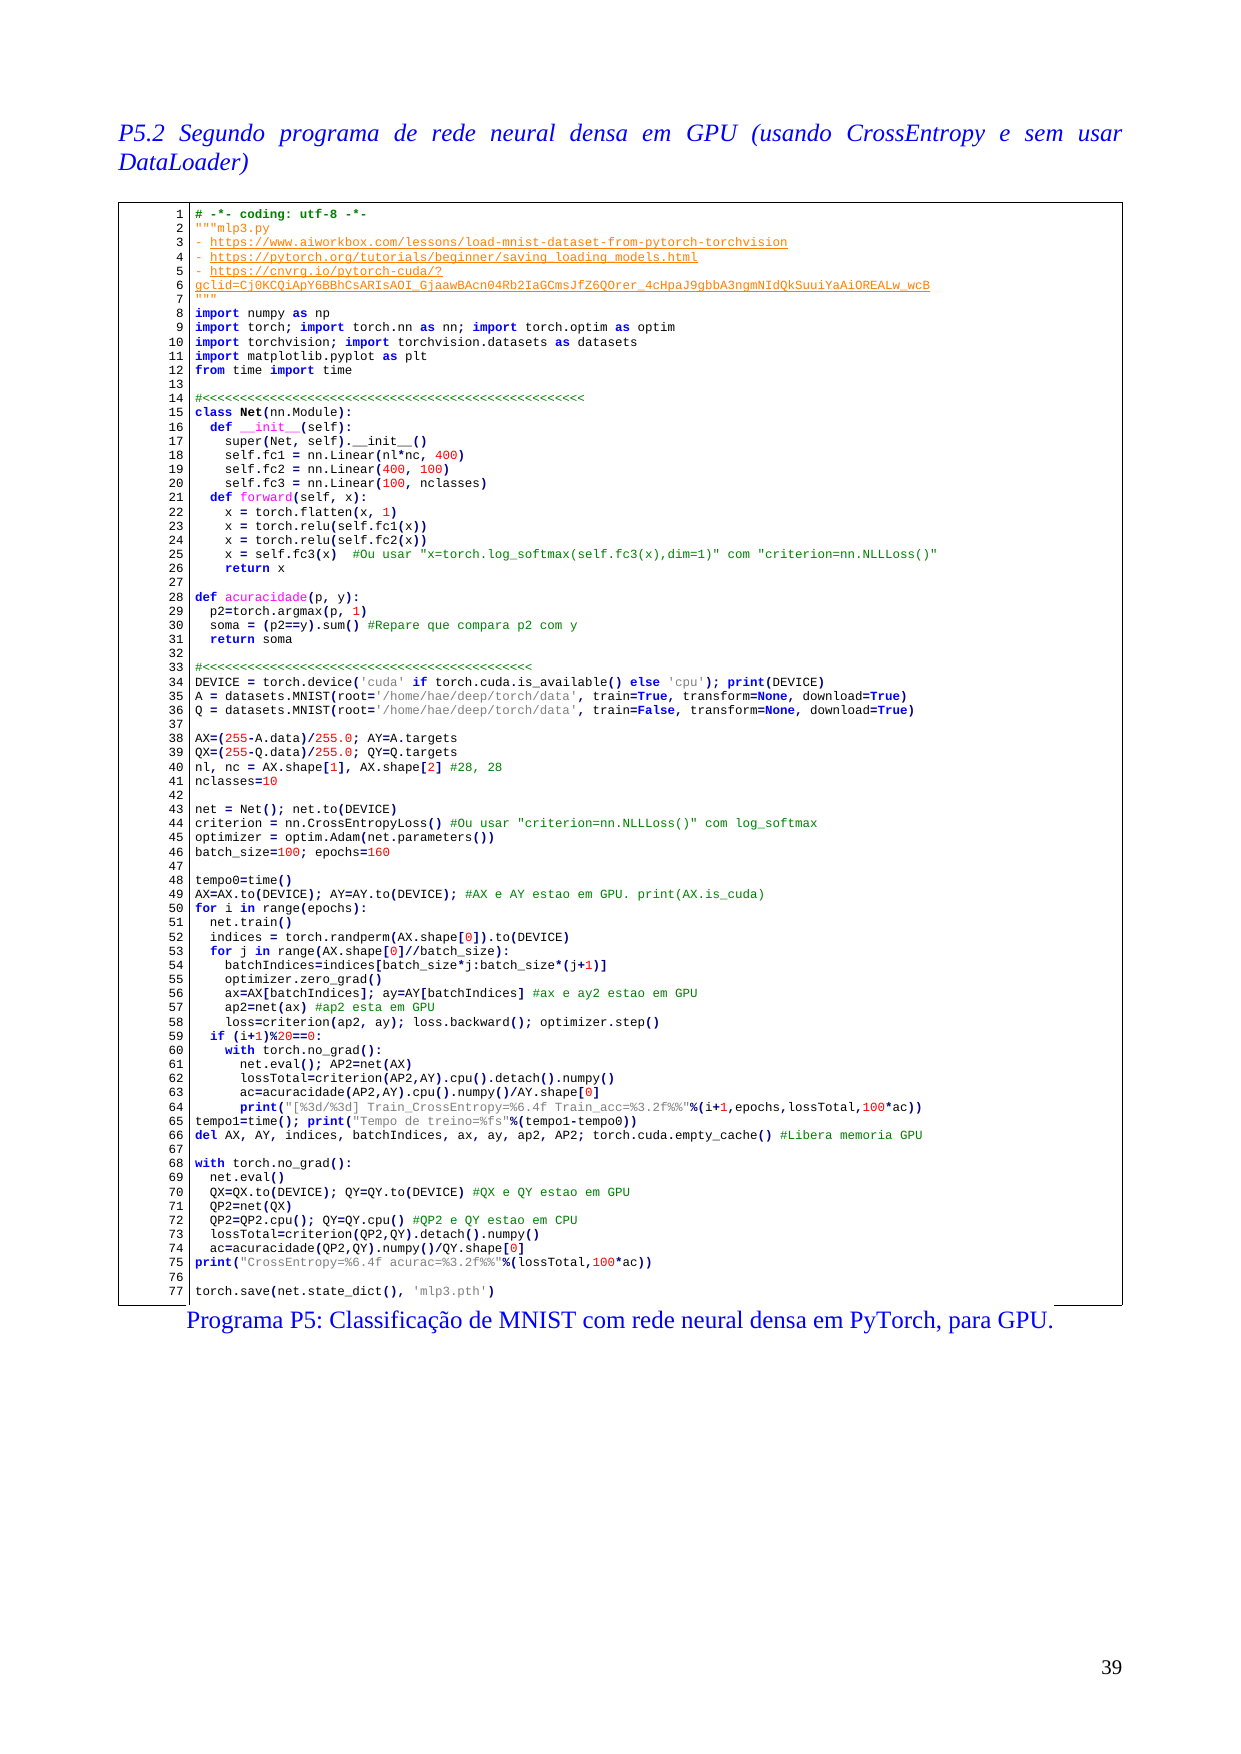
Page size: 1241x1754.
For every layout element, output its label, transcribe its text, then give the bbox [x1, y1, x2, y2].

table_header # -*- coding: utf-8 -*- """mlp3.py - https://www.aiworkbox.com/lessons/load-mnist-dataset-from-pytorch-torchvision - https://pytorch.org/tutorials/beginner/saving_loading_models.html - https://cnvrg.io/pytorch-cuda/?gclid=Cj0KCQiApY6BBhCsARIsAOI_GjaawBAcn04Rb2IaGCmsJfZ6QOrer_4cHpaJ9gbbA3ngmNIdQkSuuiYaAiOREALw_wcB """ import numpy as np import torch; import torch.nn as nn; import torch.optim as optim import torchvision; import torchvision.datasets as datasets import matplotlib.pyplot as plt from time import time #<<<<<<<<<<<<<<<<<<<<<<<<<<<<<<<<<<<<<<<<<<<<<<<<<<< class Net(nn.Module): def __init__(self): super(Net, self).__init__() self.fc1 = nn.Linear(nl*nc, 400) self.fc2 = nn.Linear(400, 100) self.fc3 = nn.Linear(100, nclasses) def forward(self, x): x = torch.flatten(x, 1) x = torch.relu(self.fc1(x)) x = torch.relu(self.fc2(x)) x = self.fc3(x) #Ou usar "x=torch.log_softmax(self.fc3(x),dim=1)" com "criterion=nn.NLLLoss()" return x def acuracidade(p, y): p2=torch.argmax(p, 1) soma = (p2==y).sum() #Repare que compara p2 com y return soma #<<<<<<<<<<<<<<<<<<<<<<<<<<<<<<<<<<<<<<<<<<<< DEVICE = torch.device('cuda' if torch.cuda.is_available() else 'cpu'); print(DEVICE) A = datasets.MNIST(root='/home/hae/deep/torch/data', train=True, transform=None, download=True) Q = datasets.MNIST(root='/home/hae/deep/torch/data', train=False, transform=None, download=True) AX=(255-A.data)/255.0; AY=A.targets QX=(255-Q.data)/255.0; QY=Q.targets nl, nc = AX.shape[1], AX.shape[2] #28, 28 nclasses=10 net = Net(); net.to(DEVICE) criterion = nn.CrossEntropyLoss() #Ou usar "criterion=nn.NLLLoss()" com log_softmax optimizer = optim.Adam(net.parameters()) batch_size=100; epochs=160 tempo0=time() AX=AX.to(DEVICE); AY=AY.to(DEVICE); #AX e AY estao em GPU. print(AX.is_cuda) for i in range(epochs): net.train() indices = torch.randperm(AX.shape[0]).to(DEVICE) for j in range(AX.shape[0]//batch_size): batchIndices=indices[batch_size*j:batch_size*(j+1)] optimizer.zero_grad() ax=AX[batchIndices]; ay=AY[batchIndices] #ax e ay2 estao em GPU ap2=net(ax) #ap2 esta em GPU loss=criterion(ap2, ay); loss.backward(); optimizer.step() if (i+1)%20==0: with torch.no_grad(): net.eval(); AP2=net(AX) lossTotal=criterion(AP2,AY).cpu().detach().numpy() ac=acuracidade(AP2,AY).cpu().numpy()/AY.shape[0] print("[%3d/%3d] Train_CrossEntropy=%6.4f Train_acc=%3.2f%%"%(i+1,epochs,lossTotal,100*ac)) tempo1=time(); print("Tempo de treino=%fs"%(tempo1-tempo0)) del AX, AY, indices, batchIndices, ax, ay, ap2, AP2; torch.cuda.empty_cache() #Libera memoria GPU with torch.no_grad(): net.eval() QX=QX.to(DEVICE); QY=QY.to(DEVICE) #QX e QY estao em GPU QP2=net(QX) QP2=QP2.cpu(); QY=QY.cpu() #QP2 e QY estao em CPU lossTotal=criterion(QP2,QY).detach().numpy() ac=acuracidade(QP2,QY).numpy()/QY.shape[0] print("CrossEntropy=%6.4f acurac=%3.2f%%"%(lossTotal,100*ac)) torch.save(net.state_dict(), 'mlp3.pth') [190, 203, 1122, 1305]
table_header 1 2 3 4 5 6 7 8 9 10 11 12 13 14 15 16 17 18 19 20 21 22 23 24 25 26 27 28 29 30 31 32 33 34 35 36 37 38 39 40 41 42 43 44 45 46 47 48 49 50 51 52 53 54 55 56 57 58 59 60 61 62 63 64 65 66 67 68 69 70 71 72 73 74 75 76 77 [119, 203, 189, 1305]
text Programa P5: Classificação de MNIST com rede neural densa em PyTorch, para GPU. [118, 1306, 1122, 1333]
text P5.2 Segundo programa de rede neural densa em GPU (usando CrossEntropy e sem usar DataLoader) [118, 118, 1122, 176]
